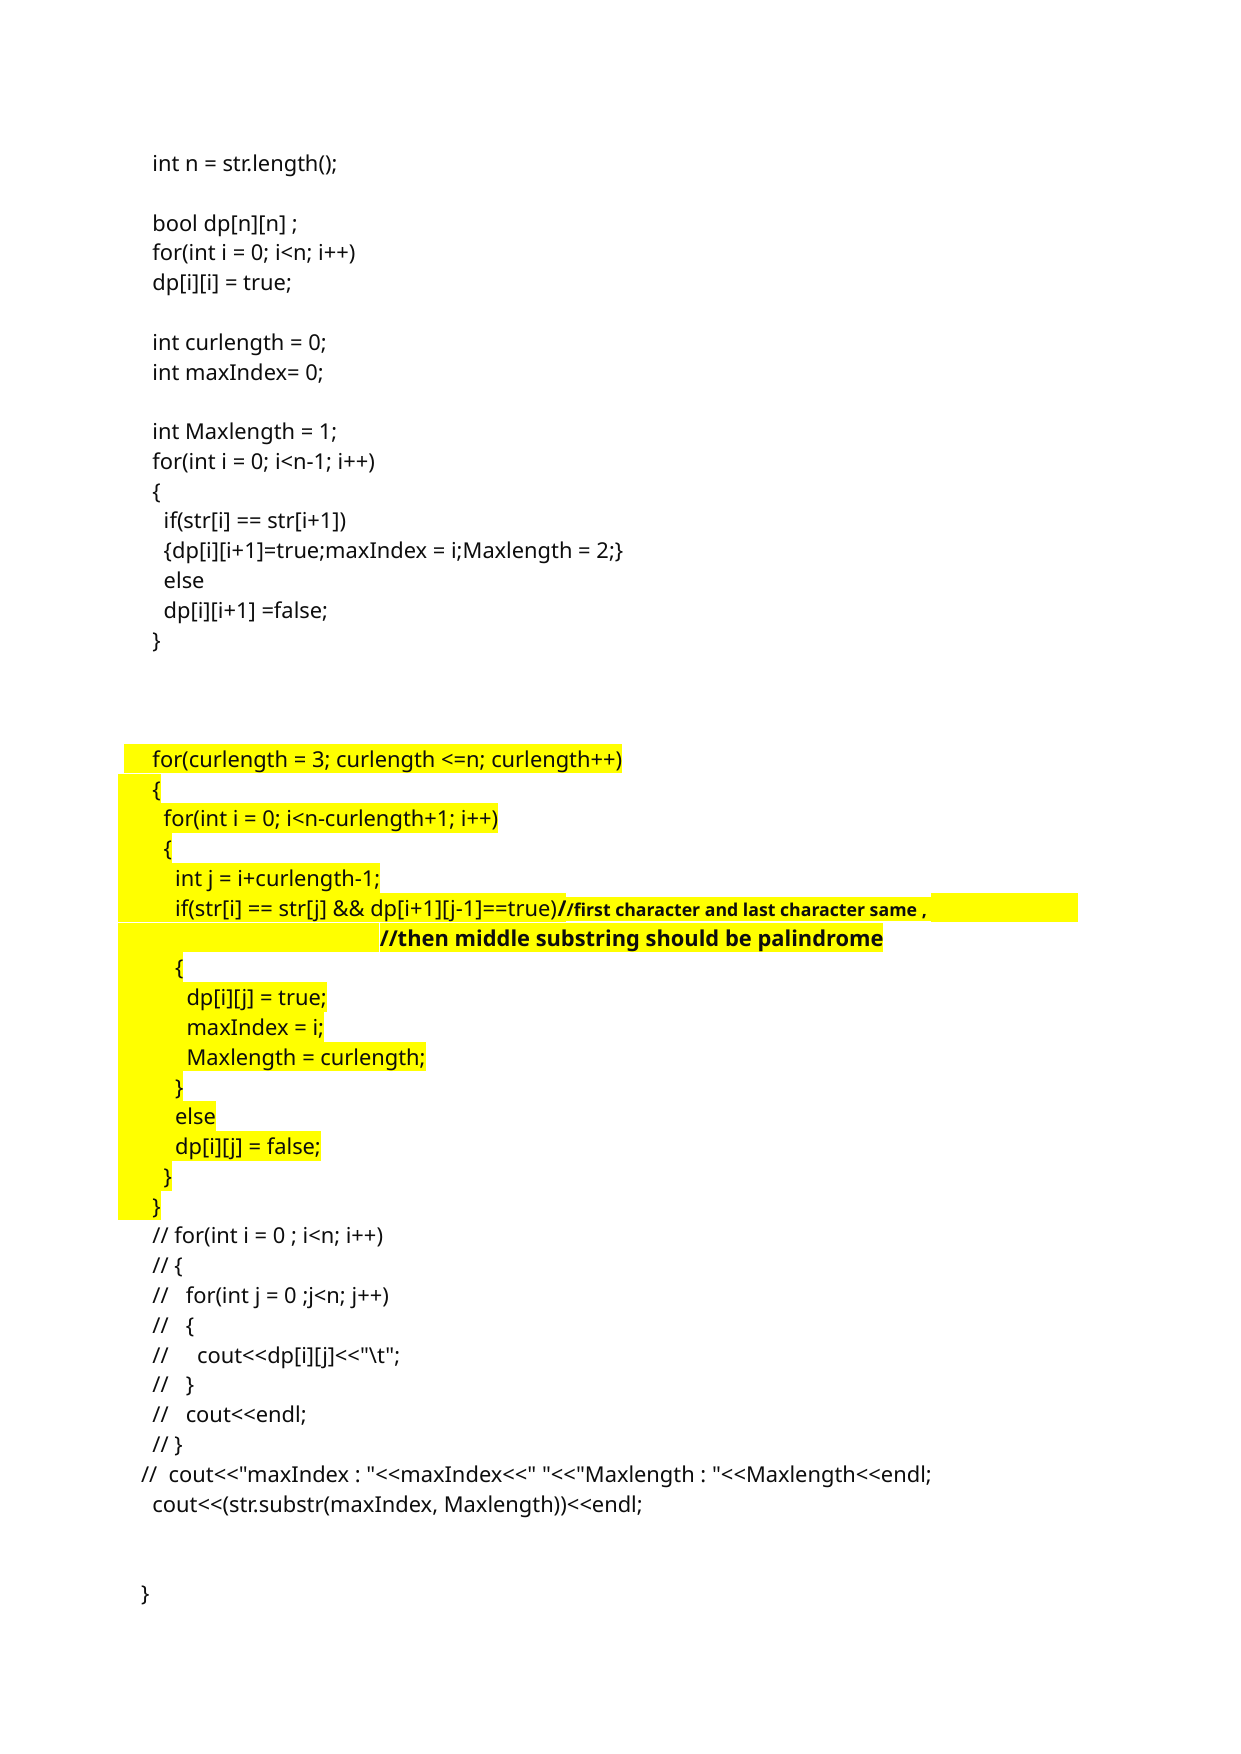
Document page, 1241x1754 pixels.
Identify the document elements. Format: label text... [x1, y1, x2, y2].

text } [118, 624, 1122, 654]
text // for(int i = 0 ; i<n; i++) [118, 1220, 1122, 1250]
text cout<<(str.substr(maxIndex, Maxlength))<<endl; [118, 1488, 1122, 1518]
text { [118, 833, 1122, 863]
text {dp[i][i+1]=true;maxIndex = i;Maxlength = 2;} [118, 535, 1122, 565]
text dp[i][j] = false; [118, 1131, 1122, 1161]
text // } [118, 1369, 1122, 1399]
text // { [118, 1250, 1122, 1280]
text { [118, 476, 1122, 505]
text // for(int j = 0 ;j<n; j++) [118, 1280, 1122, 1310]
text } [118, 1161, 1122, 1191]
text else [118, 565, 1122, 595]
text // } [118, 1429, 1122, 1459]
text // cout<<"maxIndex : "<<maxIndex<<" "<<"Maxlength : "<<Maxlength<<endl; [118, 1459, 1122, 1488]
text for(int i = 0; i<n-1; i++) [118, 446, 1122, 476]
text if(str[i] == str[j] && dp[i+1][j-1]==true)//first character and last character same , //then middle substring should be palindrome [118, 893, 1122, 952]
text // { [118, 1310, 1122, 1339]
text Maxlength = curlength; [118, 1042, 1122, 1071]
text for(curlength = 3; curlength <=n; curlength++) [118, 744, 1122, 773]
text maxIndex = i; [118, 1012, 1122, 1042]
text else [118, 1101, 1122, 1131]
text dp[i][j] = true; [118, 982, 1122, 1012]
text // cout<<endl; [118, 1399, 1122, 1429]
text int Maxlength = 1; [118, 416, 1122, 446]
text // cout<<dp[i][j]<<"\t"; [118, 1339, 1122, 1369]
text dp[i][i] = true; [118, 267, 1122, 297]
text int maxIndex= 0; [118, 356, 1122, 386]
text for(int i = 0; i<n; i++) [118, 237, 1122, 267]
text int n = str.length(); [118, 148, 1122, 178]
text { [118, 952, 1122, 982]
text bool dp[n][n] ; [118, 207, 1122, 237]
text dp[i][i+1] =false; [118, 595, 1122, 624]
text int j = i+curlength-1; [118, 863, 1122, 893]
text if(str[i] == str[i+1]) [118, 505, 1122, 535]
text for(int i = 0; i<n-curlength+1; i++) [118, 803, 1122, 833]
text { [118, 773, 1122, 803]
text } [118, 1071, 1122, 1101]
text int curlength = 0; [118, 327, 1122, 356]
text } [118, 1578, 1122, 1608]
text } [118, 1191, 1122, 1220]
